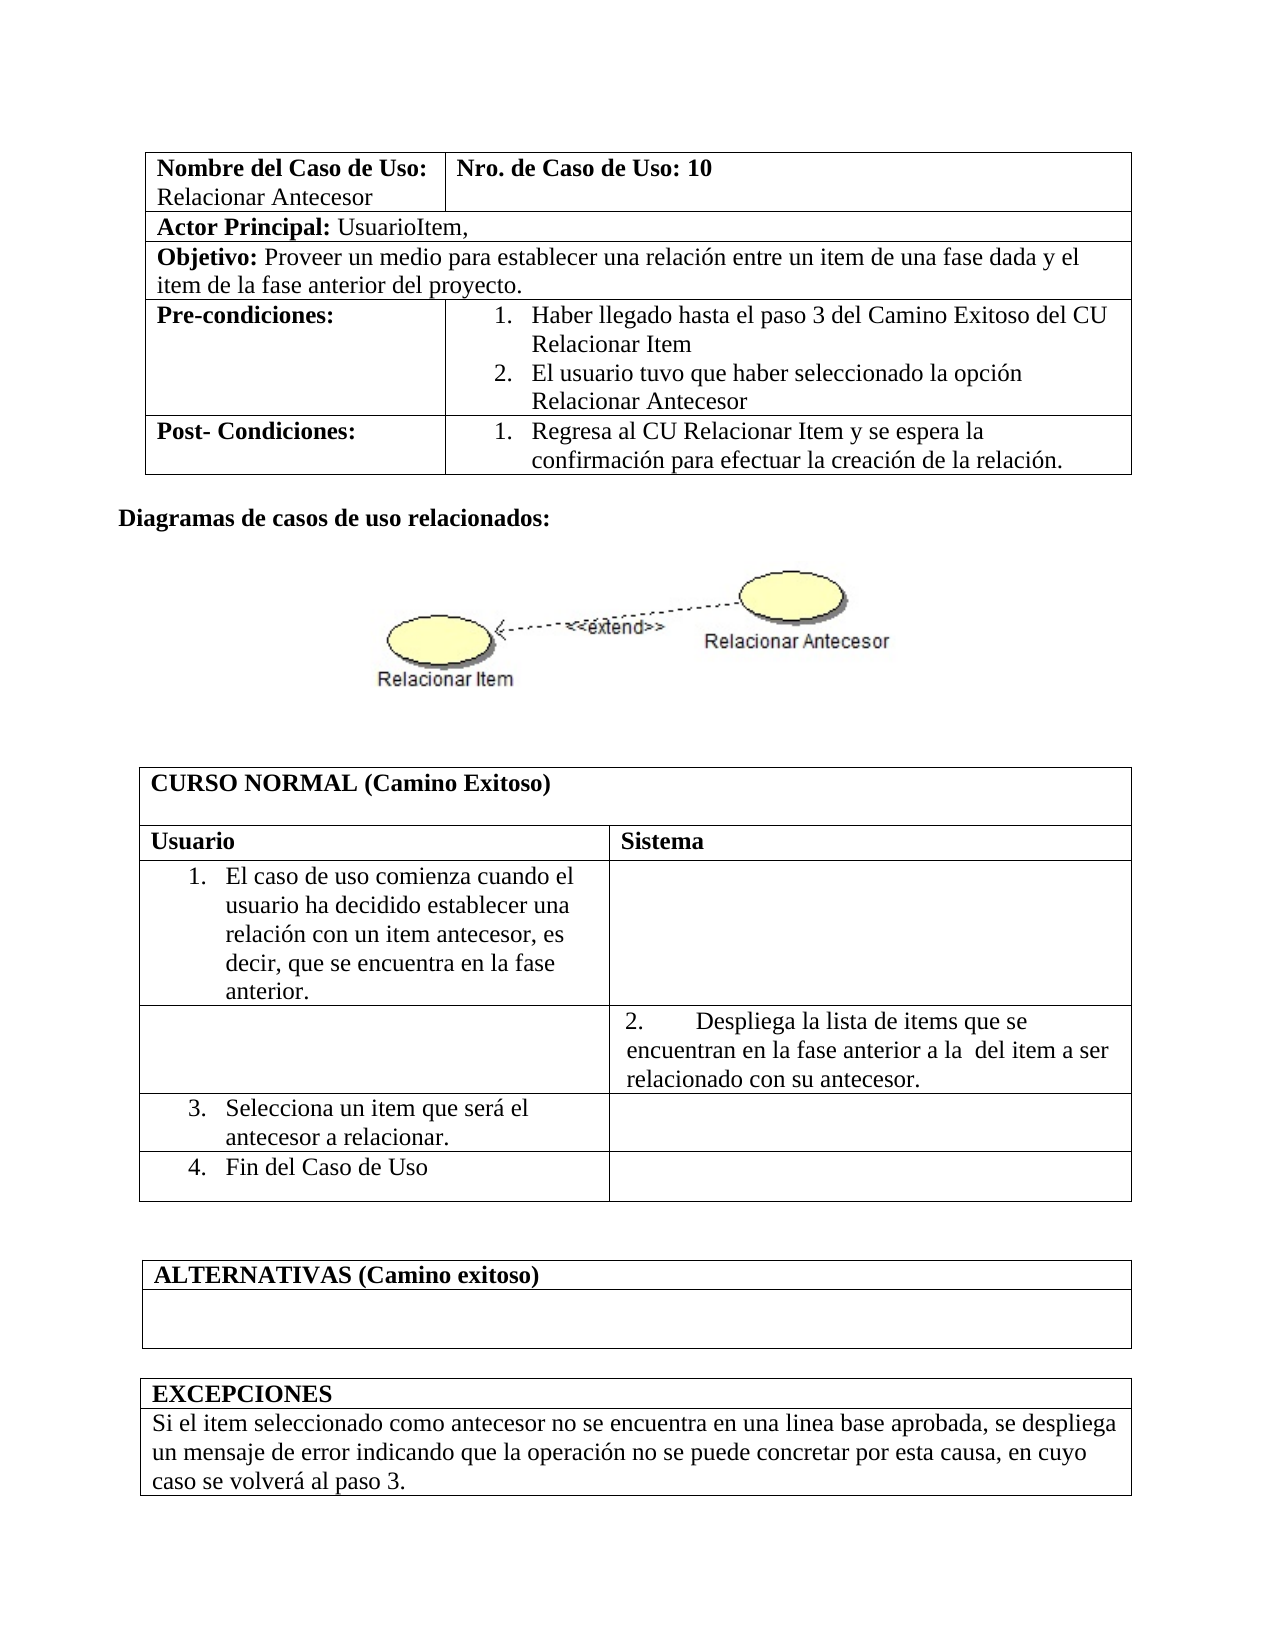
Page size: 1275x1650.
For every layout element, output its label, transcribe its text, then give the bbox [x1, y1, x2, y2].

table_header ALTERNATIVAS (Camino exitoso) [143, 1261, 1131, 1289]
table_cell Si el item seleccionado como antecesor no se encuentra en una linea base aprobada, se despliega un mensaje de error indicando que la operación no se puede concretar por esta causa, en cuyo caso se volverá al paso 3. [141, 1409, 1131, 1495]
table_header CURSO NORMAL (Camino Exitoso) [140, 768, 1131, 825]
table_cell Regresa al CU Relacionar Item y se espera la confirmación para efectuar la creación de la relación. [446, 416, 1131, 474]
table_cell [610, 861, 1131, 1005]
table_cell Post- Condiciones: [146, 416, 445, 474]
table_header EXCEPCIONES [141, 1379, 1131, 1407]
table_cell [140, 1006, 609, 1092]
table_cell El caso de uso comienza cuando el usuario ha decidido establecer una relación con un item antecesor, es decir, que se encuentra en la fase anterior. [140, 861, 609, 1005]
table_cell Usuario [140, 826, 609, 860]
table_cell [143, 1290, 1131, 1348]
picture [370, 561, 905, 710]
table_cell Actor Principal: UsuarioItem, [146, 212, 1131, 241]
table_cell Sistema [610, 826, 1131, 860]
table_cell Fin del Caso de Uso [140, 1152, 609, 1201]
table_cell Haber llegado hasta el paso 3 del Camino Exitoso del CU Relacionar Item El usuario tuvo que haber seleccionado la opción Relacionar Antecesor [446, 300, 1131, 415]
table_header Nombre del Caso de Uso: Relacionar Antecesor [146, 153, 445, 211]
table_cell Selecciona un item que será el antecesor a relacionar. [140, 1094, 609, 1151]
table_cell Despliega la lista de items que se encuentran en la fase anterior a la del item a ser relacionado con su antecesor. [610, 1006, 1131, 1092]
table_cell Pre-condiciones: [146, 300, 445, 415]
table_cell [610, 1152, 1131, 1201]
table_cell Objetivo: Proveer un medio para establecer una relación entre un item de una fase dada y el item de la fase anterior del proyecto. [146, 242, 1131, 299]
table_header Nro. de Caso de Uso: 10 [446, 153, 1131, 211]
table_cell [610, 1094, 1131, 1151]
text Diagramas de casos de uso relacionados: [118, 503, 1157, 532]
